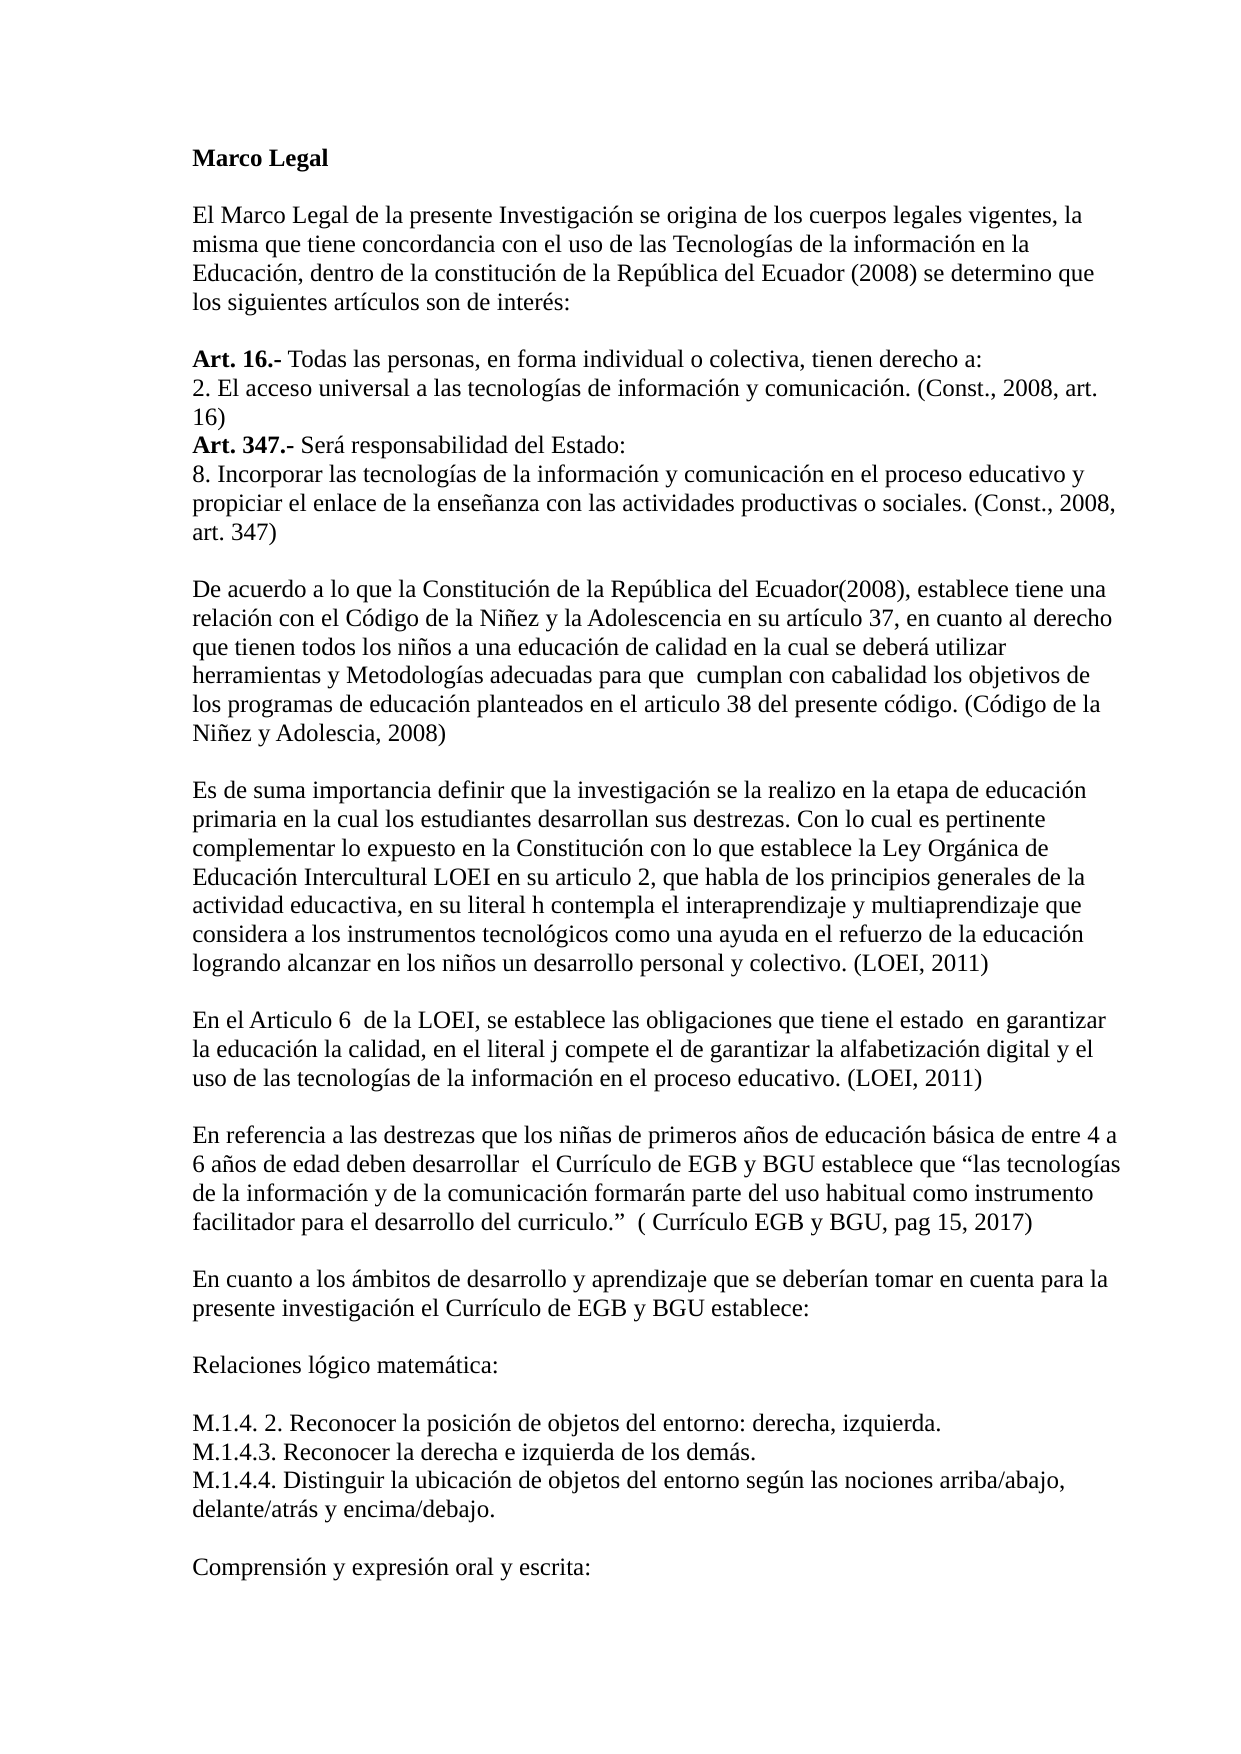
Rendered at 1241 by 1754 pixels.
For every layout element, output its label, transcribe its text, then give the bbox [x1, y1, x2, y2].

text 8. Incorporar las tecnologías de la información y comunicación en el proceso educativo y propiciar el enlace de la enseñanza con las actividades productivas o sociales. (Const., 2008, art. 347) [192, 459, 1122, 546]
text M.1.4.3. Reconocer la derecha e izquierda de los demás. [192, 1437, 1122, 1466]
text El Marco Legal de la presente Investigación se origina de los cuerpos legales vigentes, la misma que tiene concordancia con el uso de las Tecnologías de la información en la Educación, dentro de la constitución de la República del Ecuador (2008) se determino que los siguientes artículos son de interés: [192, 201, 1122, 316]
text En el Articulo 6 de la LOEI, se establece las obligaciones que tiene el estado en garantizar la educación la calidad, en el literal j compete el de garantizar la alfabetización digital y el uso de las tecnologías de la información en el proceso educativo. (LOEI, 2011) [192, 1006, 1122, 1092]
text M.1.4. 2. Reconocer la posición de objetos del entorno: derecha, izquierda. [192, 1408, 1122, 1437]
text Marco Legal [192, 143, 1122, 172]
text Es de suma importancia definir que la investigación se la realizo en la etapa de educación primaria en la cual los estudiantes desarrollan sus destrezas. Con lo cual es pertinente complementar lo expuesto en la Constitución con lo que establece la Ley Orgánica de Educación Intercultural LOEI en su articulo 2, que habla de los principios generales de la actividad educactiva, en su literal h contempla el interaprendizaje y multiaprendizaje que considera a los instrumentos tecnológicos como una ayuda en el refuerzo de la educación logrando alcanzar en los niños un desarrollo personal y colectivo. (LOEI, 2011) [192, 776, 1122, 977]
text 2. El acceso universal a las tecnologías de información y comunicación. (Const., 2008, art. 16) [192, 373, 1122, 431]
text Art. 16.- Todas las personas, en forma individual o colectiva, tienen derecho a: [192, 344, 1122, 373]
text M.1.4.4. Distinguir la ubicación de objetos del entorno según las nociones arriba/abajo, delante/atrás y encima/debajo. [192, 1466, 1122, 1523]
text Art. 347.- Será responsabilidad del Estado: [192, 431, 1122, 459]
text En cuanto a los ámbitos de desarrollo y aprendizaje que se deberían tomar en cuenta para la presente investigación el Currículo de EGB y BGU establece: [192, 1264, 1122, 1322]
text De acuerdo a lo que la Constitución de la República del Ecuador(2008), establece tiene una relación con el Código de la Niñez y la Adolescencia en su artículo 37, en cuanto al derecho que tienen todos los niños a una educación de calidad en la cual se deberá utilizar herramientas y Metodologías adecuadas para que cumplan con cabalidad los objetivos de los programas de educación planteados en el articulo 38 del presente código. (Código de la Niñez y Adolescia, 2008) [192, 574, 1122, 747]
text En referencia a las destrezas que los niñas de primeros años de educación básica de entre 4 a 6 años de edad deben desarrollar el Currículo de EGB y BGU establece que “las tecnologías de la información y de la comunicación formarán parte del uso habitual como instrumento facilitador para el desarrollo del curriculo.” ( Currículo EGB y BGU, pag 15, 2017) [192, 1121, 1122, 1236]
text Relaciones lógico matemática: [192, 1351, 1122, 1379]
text Comprensión y expresión oral y escrita: [192, 1552, 1122, 1581]
